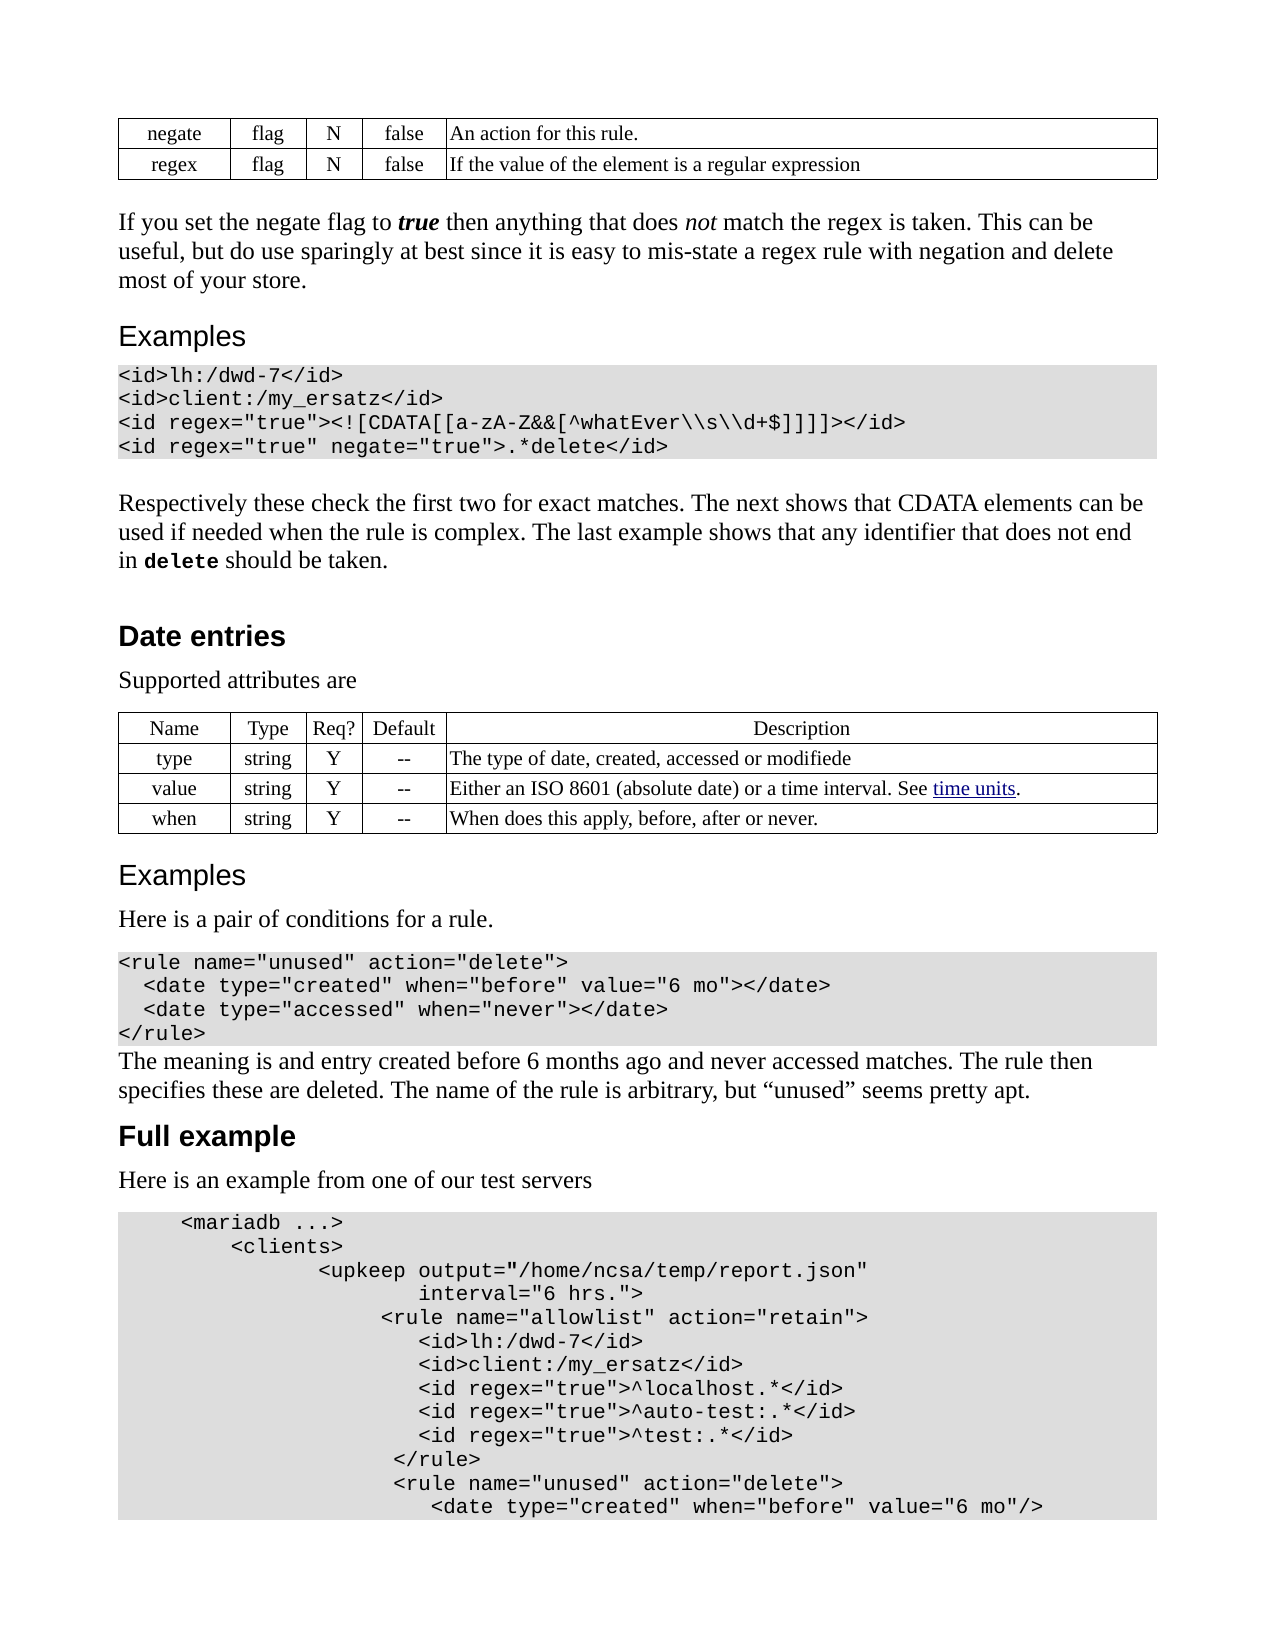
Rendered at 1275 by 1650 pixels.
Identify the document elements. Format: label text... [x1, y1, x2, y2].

text </rule> [118, 1023, 1157, 1046]
table_cell negate [119, 119, 230, 148]
text interval="6 hrs."> [118, 1283, 1157, 1307]
table_cell Y [307, 804, 362, 833]
table_cell string [231, 774, 306, 803]
text <mariadb ...> [118, 1212, 1157, 1236]
table_cell Either an ISO 8601 (absolute date) or a time interval. See time units. [447, 774, 1157, 803]
table_cell flag [231, 149, 306, 178]
text </rule> [118, 1449, 1157, 1472]
text Respectively these check the first two for exact matches. The next shows that CDATA elements can be used if needed when the rule is complex. The last example shows that any identifier that does not end in delete should be taken. [118, 488, 1157, 575]
text <id regex="true">^localhost.*</id> [118, 1378, 1157, 1402]
table_cell string [231, 804, 306, 833]
table_cell An action for this rule. [447, 119, 1157, 148]
table_cell N [307, 119, 362, 148]
text If you set the negate flag to true then anything that does not match the regex is taken. This can be useful, but do use sparingly at best since it is easy to mis-state a regex rule with negation and delete most of your store. [118, 207, 1157, 294]
text <id regex="true">^auto-test:.*</id> [118, 1402, 1157, 1425]
text <date type="accessed" when="never"></date> [118, 999, 1157, 1023]
table_cell when [119, 804, 230, 833]
table_cell false [363, 149, 446, 178]
text <rule name="unused" action="delete"> [118, 1472, 1157, 1496]
text Here is an example from one of our test servers [118, 1165, 1157, 1193]
table_cell type [119, 744, 230, 773]
table_header Req? [307, 713, 362, 742]
subtitle Examples [118, 319, 1157, 352]
table_header Name [119, 713, 230, 742]
text The meaning is and entry created before 6 months ago and never accessed matches. The rule then specifies these are deleted. The name of the rule is arbitrary, but “unused” seems pretty apt. [118, 1046, 1157, 1104]
table_cell -- [363, 774, 446, 803]
table_cell If the value of the element is a regular expression [447, 149, 1157, 178]
table_cell -- [363, 804, 446, 833]
table_cell false [363, 119, 446, 148]
table_cell value [119, 774, 230, 803]
table_cell Y [307, 774, 362, 803]
subtitle Date entries [118, 618, 1157, 652]
table_cell When does this apply, before, after or never. [447, 804, 1157, 833]
text <id>lh:/dwd-7</id> [118, 1331, 1157, 1354]
text <upkeep output="/home/ncsa/temp/report.json" [118, 1260, 1157, 1283]
table_cell string [231, 744, 306, 773]
table_cell N [307, 149, 362, 178]
table_cell The type of date, created, accessed or modifiede [447, 744, 1157, 773]
table_header Description [447, 713, 1157, 742]
text <date type="created" when="before" value="6 mo"></date> [118, 976, 1157, 999]
table_cell flag [231, 119, 306, 148]
table_cell Y [307, 744, 362, 773]
text <rule name="unused" action="delete"> [118, 952, 1157, 976]
text Here is a pair of conditions for a rule. [118, 904, 1157, 933]
text <rule name="allowlist" action="retain"> [118, 1307, 1157, 1331]
table_header Type [231, 713, 306, 742]
subtitle Full example [118, 1118, 1157, 1152]
text <id regex="true">^test:.*</id> [118, 1425, 1157, 1449]
table_cell -- [363, 744, 446, 773]
text <id>lh:/dwd-7</id> <id>client:/my_ersatz</id> <id regex="true"><![CDATA[[a-zA-Z&&[^whatEver\\s\\d+$]]]]></id> <id regex="true" negate="true">.*delete</id> [118, 365, 1157, 459]
text <id>client:/my_ersatz</id> [118, 1354, 1157, 1378]
table_cell regex [119, 149, 230, 178]
text Supported attributes are [118, 665, 1157, 693]
subtitle Examples [118, 858, 1157, 892]
text <date type="created" when="before" value="6 mo"/> [118, 1496, 1157, 1520]
text <clients> [118, 1236, 1157, 1260]
table_header Default [363, 713, 446, 742]
